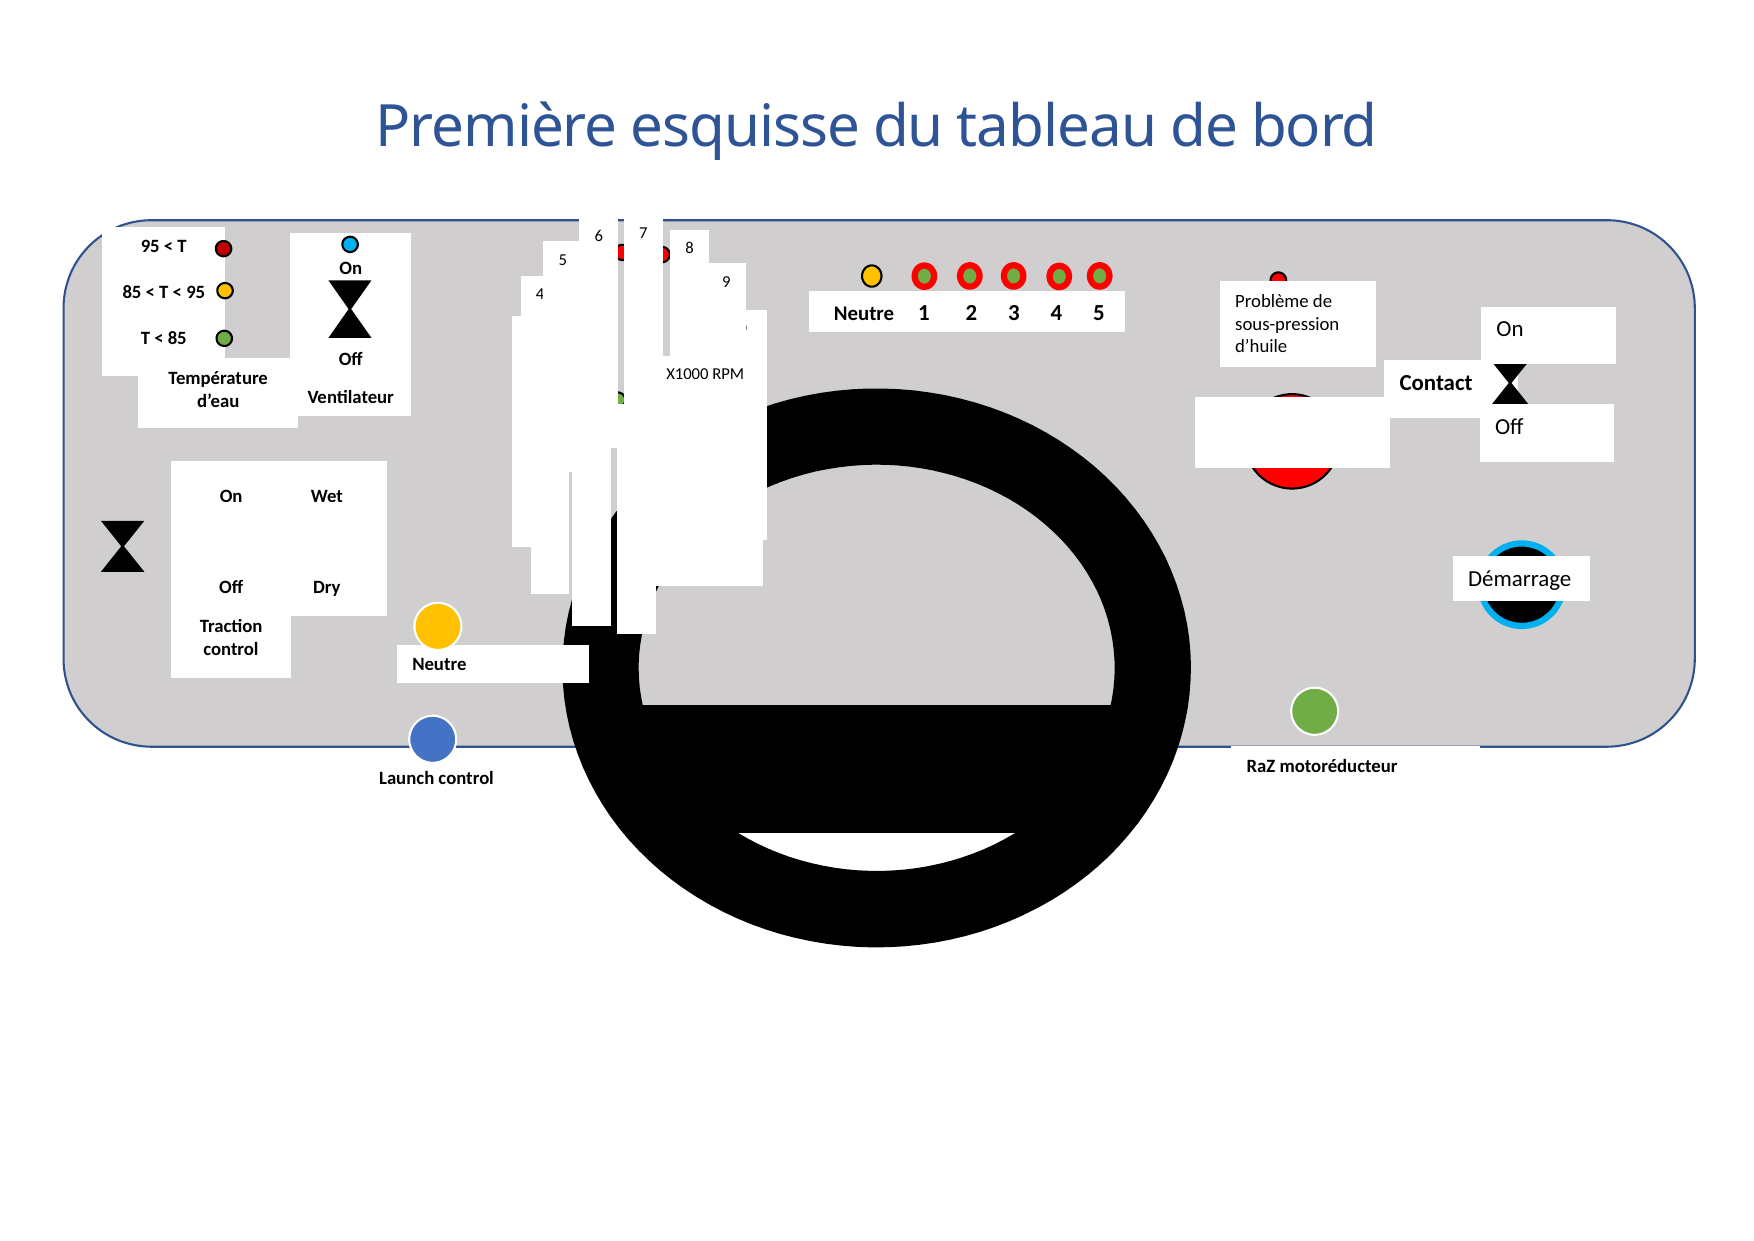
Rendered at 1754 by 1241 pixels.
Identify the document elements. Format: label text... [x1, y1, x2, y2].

text 9 [722, 271, 731, 291]
subtitle Première esquisse du tableau de bord [59, 84, 1695, 163]
text 8 [685, 238, 694, 258]
subtitle Première esquisse du tableau de bord [1195, 307, 1616, 468]
text T < 85 [117, 326, 210, 349]
subtitle Première esquisse du tableau de bord [102, 227, 411, 428]
text Démarrage [1468, 564, 1575, 592]
text 95 < T [117, 234, 210, 257]
text Neutre 1 2 3 4 5 [824, 298, 1110, 324]
text Wet [281, 484, 372, 507]
text RaZ motoréducteur [1246, 754, 1465, 777]
text Contact [1399, 368, 1503, 396]
text 10 [746, 318, 752, 338]
subtitle Première esquisse du tableau de bord [809, 291, 1125, 332]
text Dry [281, 576, 372, 598]
text On [305, 256, 396, 279]
text Température d’eau [153, 366, 283, 412]
text Off [1495, 412, 1599, 440]
text Launch control [379, 766, 541, 789]
text Off [305, 347, 396, 370]
text Problème de sous-pression d’huile [1235, 289, 1361, 357]
text 6 [594, 225, 603, 246]
text On [1496, 314, 1601, 342]
text Off [186, 576, 266, 598]
text Neutre [412, 652, 574, 675]
text d’urgence [1210, 433, 1375, 458]
text Traction control [186, 614, 276, 660]
subtitle Première esquisse du tableau de bord [1453, 556, 1590, 601]
text 4 [536, 296, 543, 303]
subtitle Première esquisse du tableau de bord [1220, 281, 1376, 367]
text 4 [536, 283, 543, 295]
text 85 < T < 95 [117, 280, 210, 303]
subtitle Première esquisse du tableau de bord [171, 461, 387, 678]
text 7 [639, 223, 648, 243]
text Arrêt [1210, 407, 1375, 433]
text Ventilateur [305, 386, 396, 408]
subtitle Première esquisse du tableau de bord [512, 215, 767, 634]
text 5 [558, 249, 567, 269]
text X1000 RPM [666, 363, 748, 383]
text On [186, 484, 266, 507]
